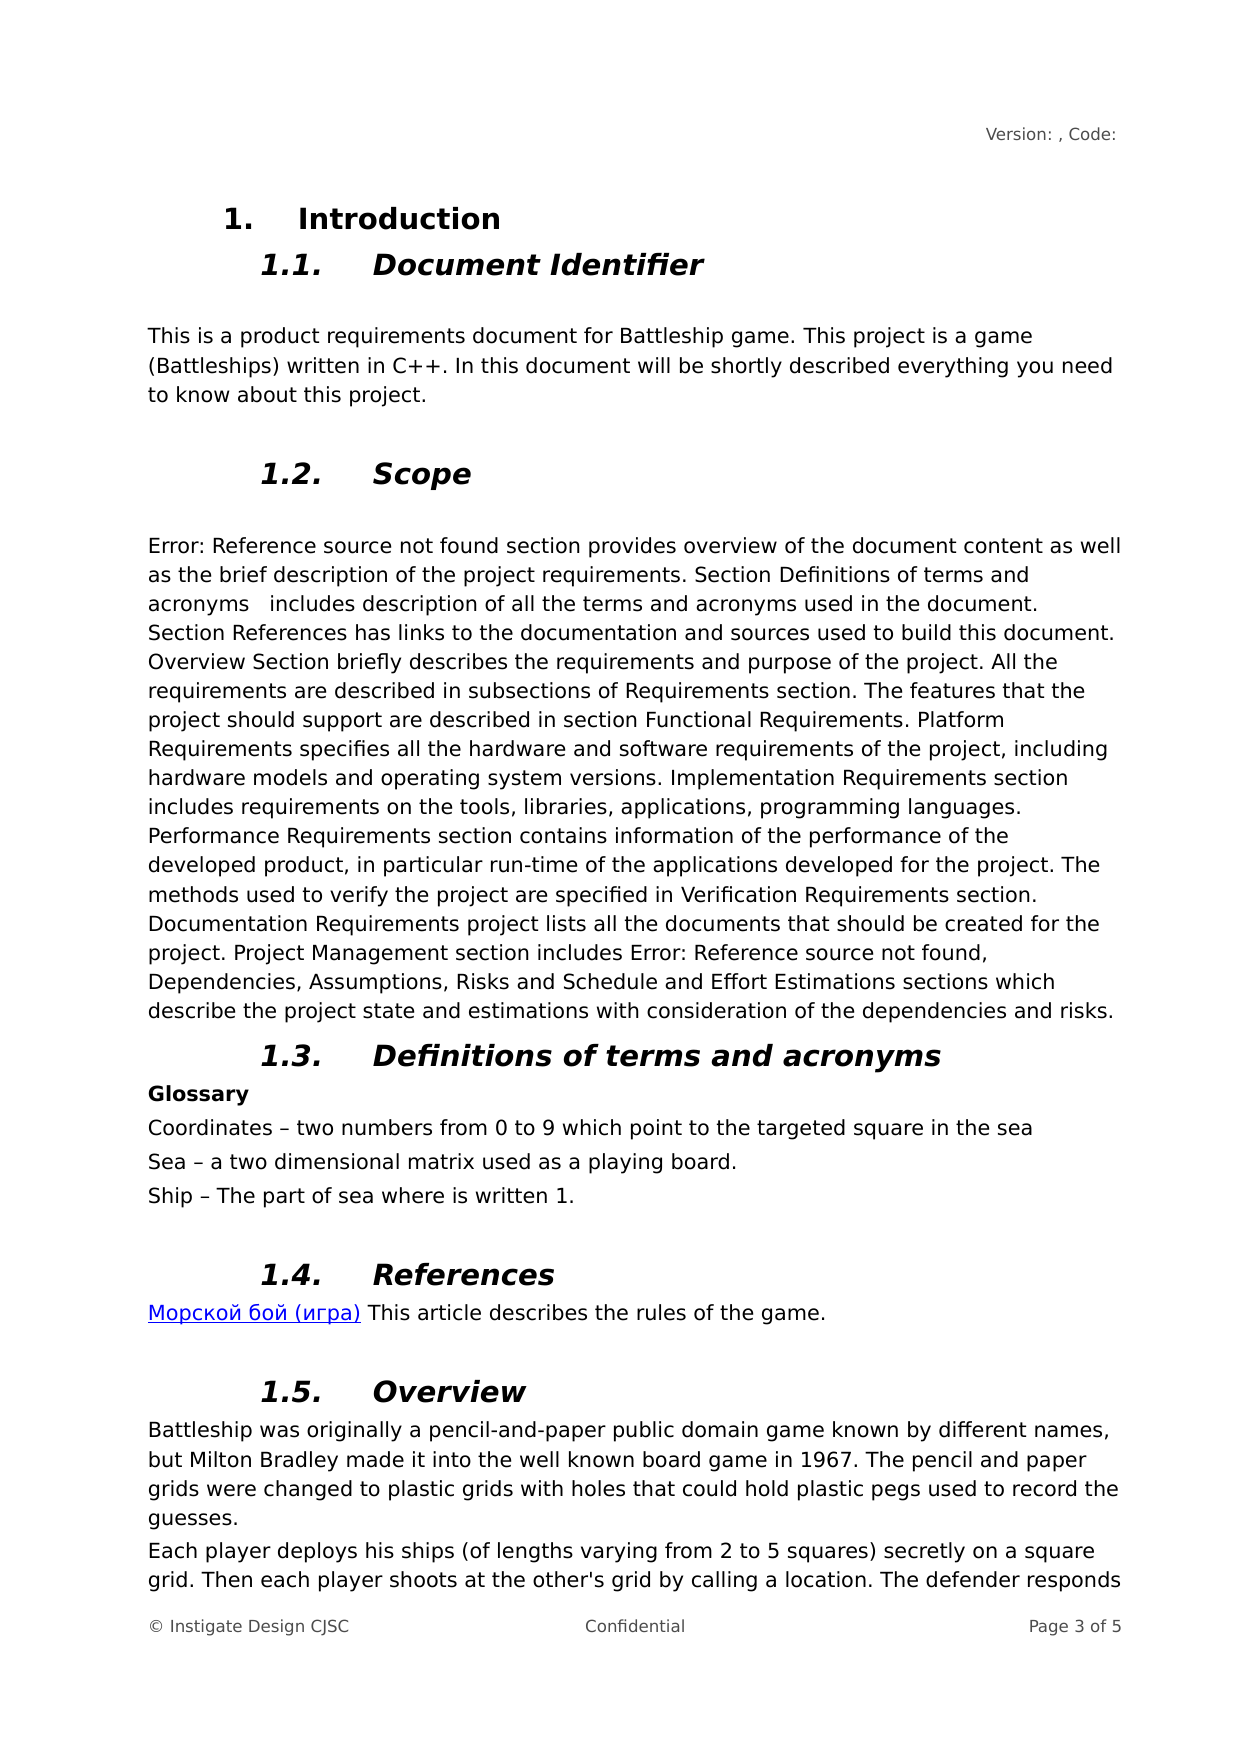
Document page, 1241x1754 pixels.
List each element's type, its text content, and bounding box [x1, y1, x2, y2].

text This is a product requirements document for Battleship game. This project is a game (Battleships) written in C++. In this document will be shortly described everything you need to know about this project. [148, 324, 1122, 407]
subtitle Definitions of terms and acronyms [260, 1040, 1122, 1074]
text Each player deploys his ships (of lengths varying from 2 to 5 squares) secretly on a square grid. Then each player shoots at the other's grid by calling a location. The defender responds [148, 1539, 1122, 1593]
subtitle Overview [260, 1376, 1122, 1410]
text Coordinates – two numbers from 0 to 9 which point to the targeted square in the sea [148, 1116, 1122, 1141]
text Ship – The part of sea where is written 1. [148, 1184, 1122, 1208]
subtitle Introduction [223, 202, 1122, 236]
text Морской бой (игра) This article describes the rules of the game. [148, 1301, 1122, 1325]
subtitle Document Identifier [260, 248, 1122, 282]
text Battleship was originally a pencil-and-paper public domain game known by different names, but Milton Bradley made it into the well known board game in 1967. The pencil and paper grids were changed to plastic grids with holes that could hold plastic pegs used to record the guesses. [148, 1418, 1122, 1530]
text Error: Reference source not found section provides overview of the document content as well as the brief description of the project requirements. Section Definitions of terms and acronyms includes description of all the terms and acronyms used in the document. Section References has links to the documentation and sources used to build this document. Overview Section briefly describes the requirements and purpose of the project. All the requirements are described in subsections of Requirements section. The features that the project should support are described in section Functional Requirements. Platform Requirements specifies all the hardware and software requirements of the project, including hardware models and operating system versions. Implementation Requirements section includes requirements on the tools, libraries, applications, programming languages. Performance Requirements section contains information of the performance of the developed product, in particular run-time of the applications developed for the project. The methods used to verify the project are specified in Verification Requirements section. Documentation Requirements project lists all the documents that should be created for the project. Project Management section includes Error: Reference source not found, Dependencies, Assumptions, Risks and Schedule and Effort Estimations sections which describe the project state and estimations with consideration of the dependencies and risks. [148, 534, 1122, 1023]
subtitle Scope [260, 457, 1122, 491]
text Sea – a two dimensional matrix used as a playing board. [148, 1150, 1122, 1174]
text Glossary [148, 1082, 1122, 1107]
subtitle References [260, 1258, 1122, 1292]
